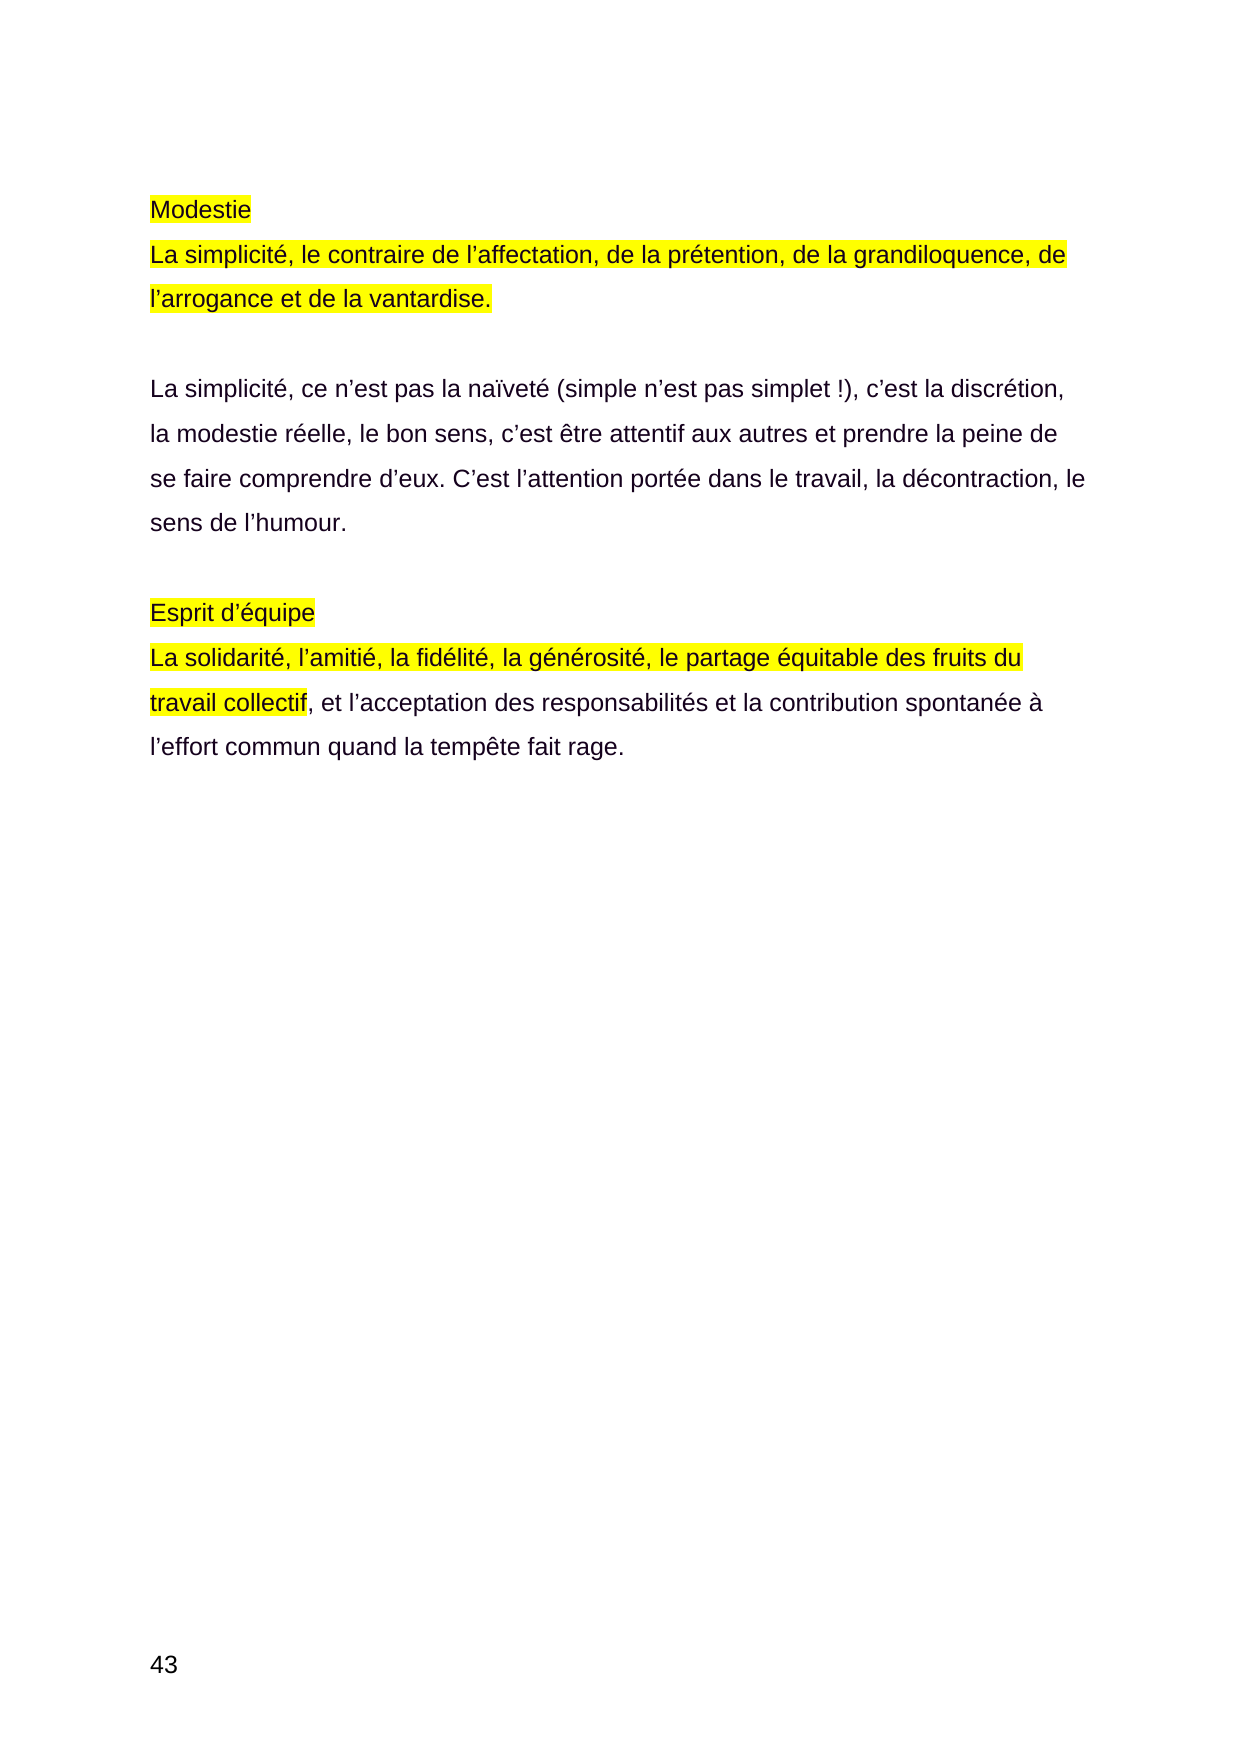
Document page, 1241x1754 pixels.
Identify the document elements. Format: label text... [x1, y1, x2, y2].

text Modestie [150, 195, 1090, 223]
text La simplicité, ce n’est pas la naïveté (simple n’est pas simplet !), c’est la discrétion, la modestie réelle, le bon sens, c’est être attentif aux autres et prendre la peine de se faire comprendre d’eux. C’est l’attention portée dans le travail, la décontraction, le sens de l’humour. [150, 374, 1090, 537]
text La solidarité, l’amitié, la fidélité, la générosité, le partage équitable des fruits du travail collectif, et l’acceptation des responsabilités et la contribution spontanée à l’effort commun quand la tempête fait rage. [150, 643, 1090, 761]
text Esprit d’équipe [150, 598, 1090, 627]
text La simplicité, le contraire de l’affectation, de la prétention, de la grandiloquence, de l’arrogance et de la vantardise. [150, 239, 1090, 313]
